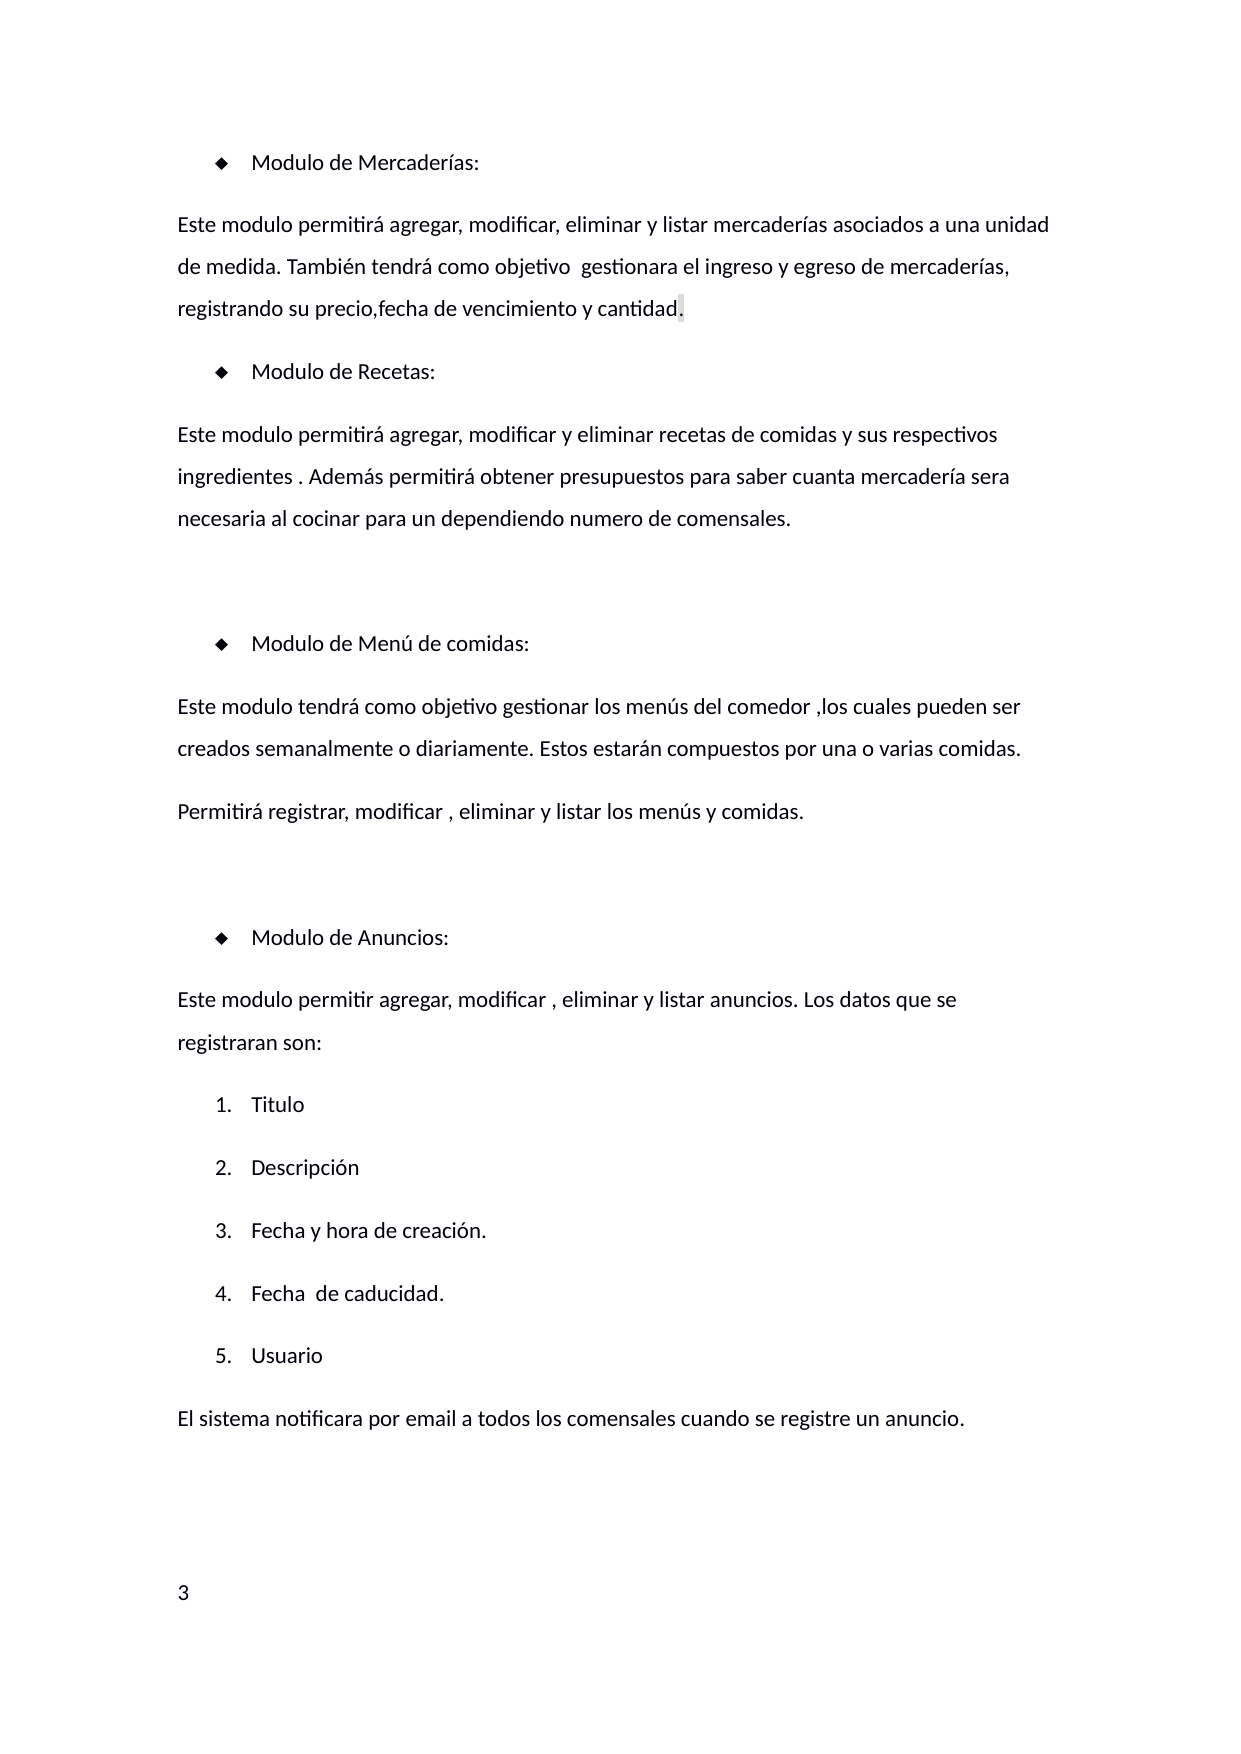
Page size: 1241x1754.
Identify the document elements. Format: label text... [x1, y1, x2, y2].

text Este modulo permitirá agregar, modificar, eliminar y listar mercaderías asociados a una unidad de medida. También tendrá como objetivo gestionara el ingreso y egreso de mercaderías, registrando su precio,fecha de vencimiento y cantidad. [177, 210, 1063, 322]
text Este modulo tendrá como objetivo gestionar los menús del comedor ,los cuales pueden ser creados semanalmente o diariamente. Estos estarán compuestos por una o varias comidas. [177, 692, 1063, 762]
list Modulo de Menú de comidas: [215, 629, 1063, 658]
list Descripción [215, 1153, 1063, 1181]
text Este modulo permitirá agregar, modificar y eliminar recetas de comidas y sus respectivos ingredientes . Además permitirá obtener presupuestos para saber cuanta mercadería sera necesaria al cocinar para un dependiendo numero de comensales. [177, 420, 1063, 532]
list Titulo [215, 1090, 1063, 1118]
list Usuario [215, 1342, 1063, 1370]
list Modulo de Mercaderías: [215, 148, 1063, 176]
list Fecha y hora de creación. [215, 1216, 1063, 1244]
list Fecha de caducidad. [215, 1279, 1063, 1307]
list Modulo de Anuncios: [215, 923, 1063, 951]
text Permitirá registrar, modificar , eliminar y listar los menús y comidas. [177, 797, 1063, 825]
text Este modulo permitir agregar, modificar , eliminar y listar anuncios. Los datos que se registraran son: [177, 986, 1063, 1056]
list Modulo de Recetas: [215, 357, 1063, 385]
text El sistema notificara por email a todos los comensales cuando se registre un anuncio. [177, 1404, 1063, 1432]
